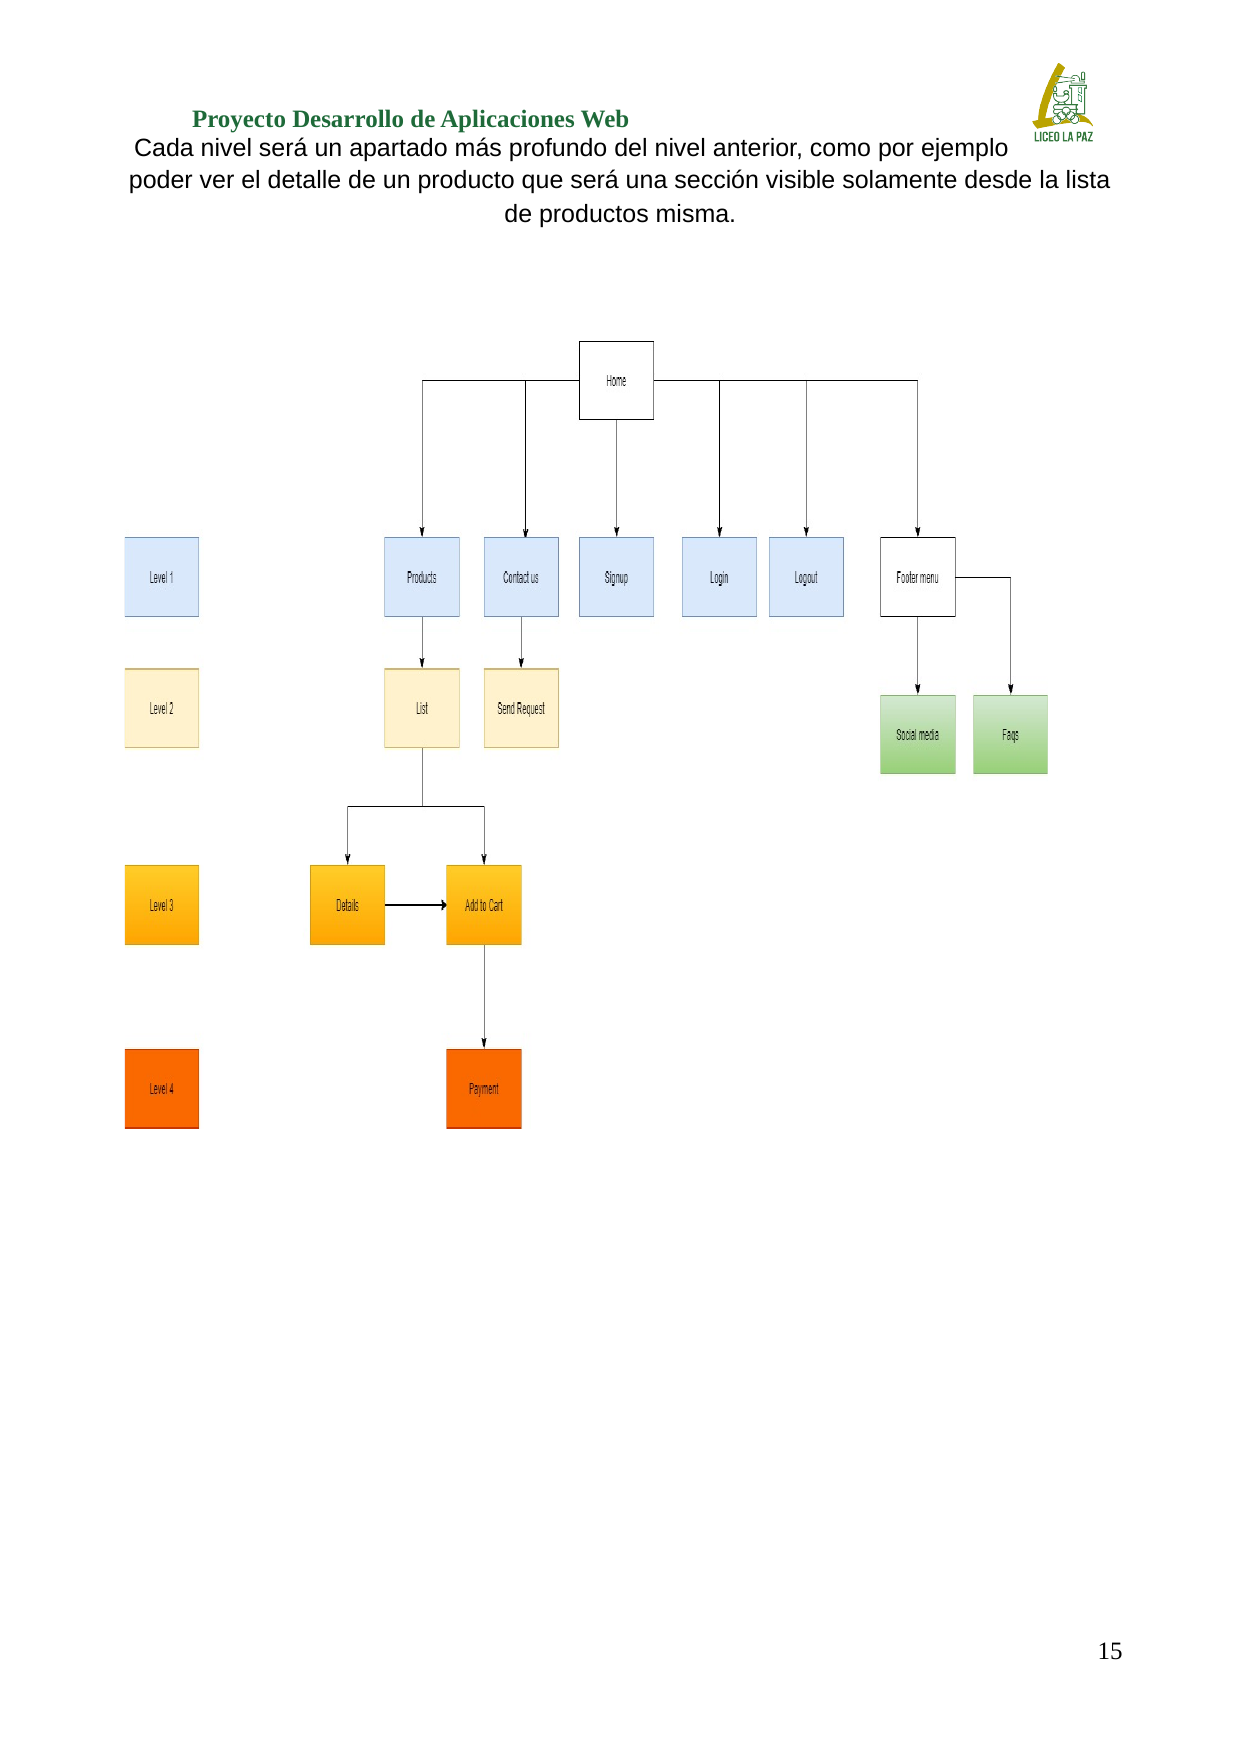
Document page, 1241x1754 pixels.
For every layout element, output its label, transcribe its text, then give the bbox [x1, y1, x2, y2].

text Cada nivel será un apartado más profundo del nivel anterior, como por ejemplo poder ver el detalle de un producto que será una sección visible solamente desde la lista de productos misma. [118, 132, 1122, 227]
picture [1025, 55, 1100, 150]
picture [124, 341, 1048, 1129]
